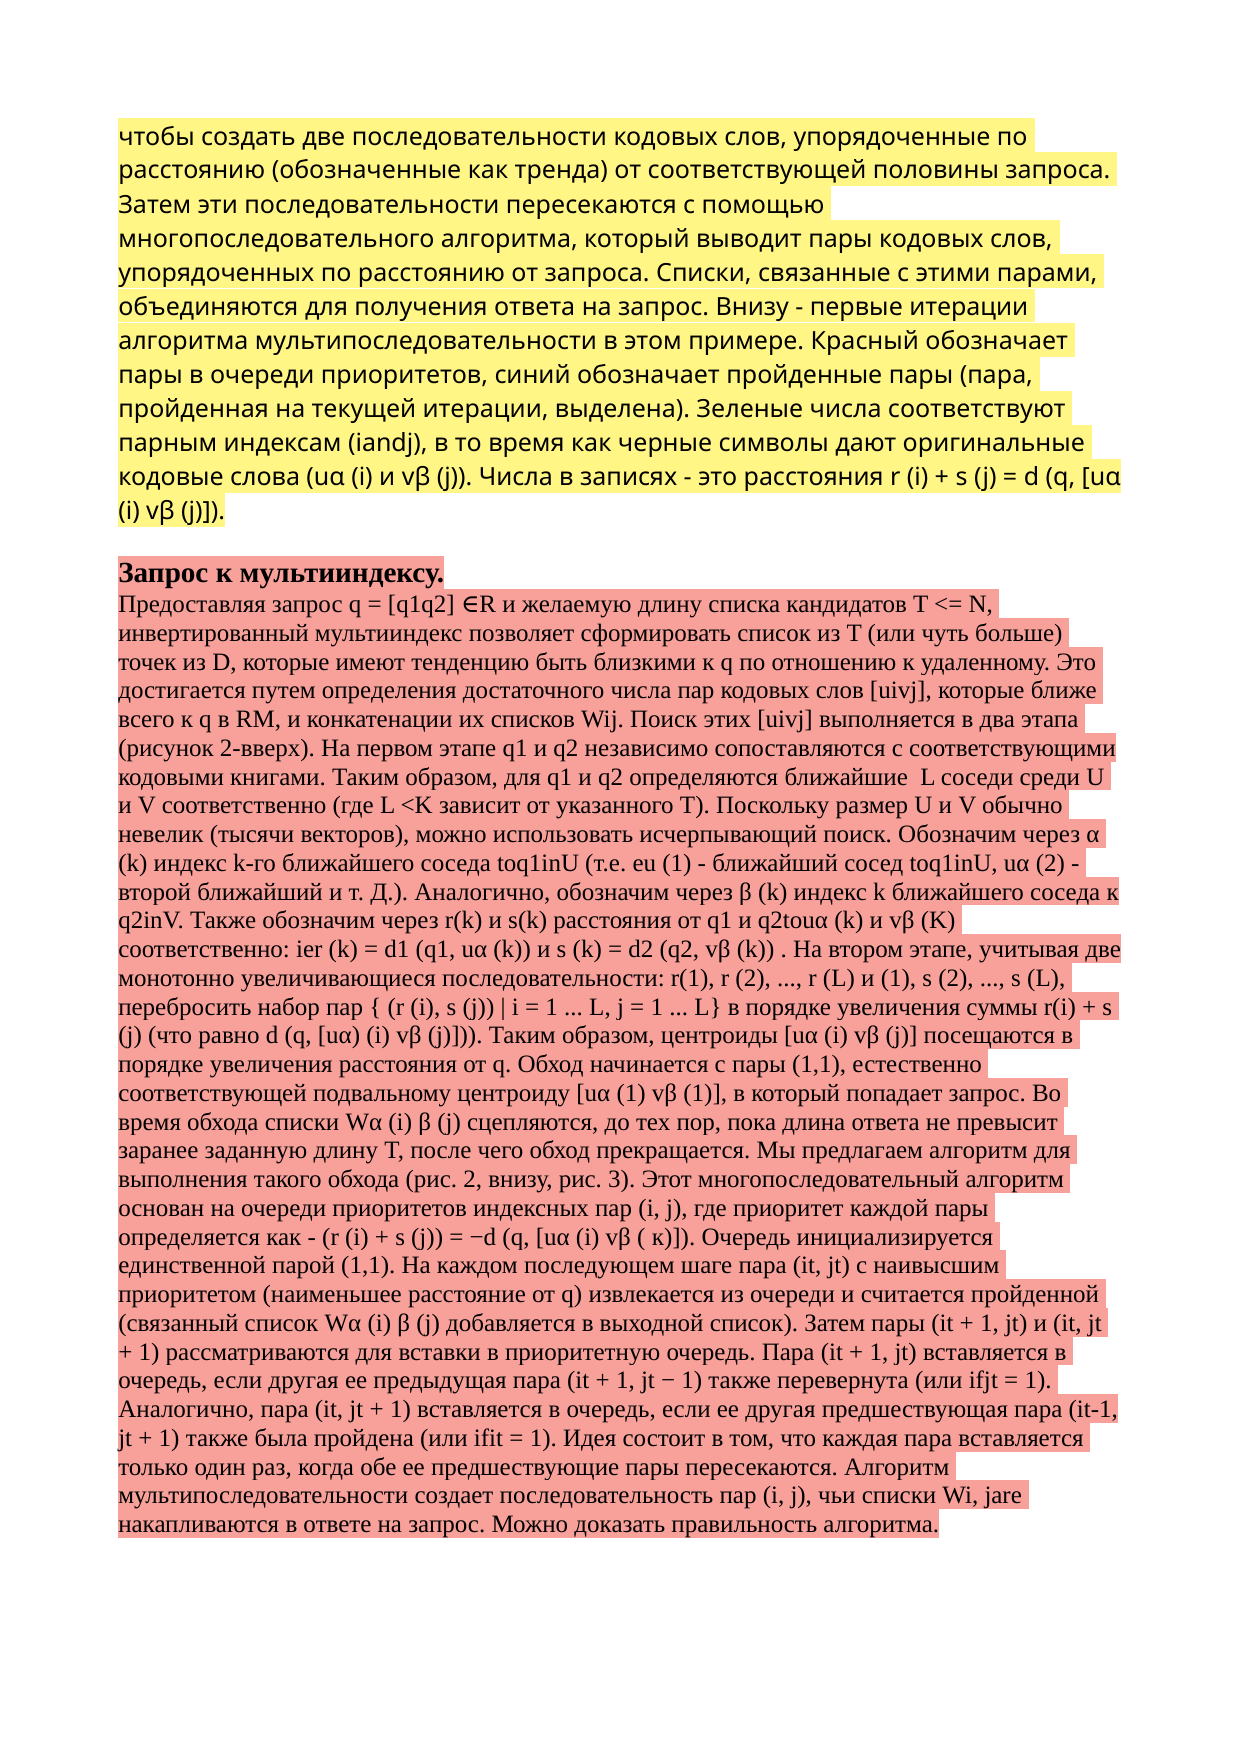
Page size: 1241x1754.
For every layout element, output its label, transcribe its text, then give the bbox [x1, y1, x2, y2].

text Предоставляя запрос q = [q1q2] ∈R и желаемую длину списка кандидатов T <= N, инвертированный мультииндекс позволяет сформировать список из T (или чуть больше) точек из D, которые имеют тенденцию быть близкими к q по отношению к удаленному. Это достигается путем определения достаточного числа пар кодовых слов [uivj], которые ближе всего к q в RM, и конкатенации их списков Wij. Поиск этих [uivj] выполняется в два этапа (рисунок 2-вверх). На первом этапе q1 и q2 независимо сопоставляются с соответствующими кодовыми книгами. Таким образом, для q1 и q2 определяются ближайшие L соседи среди U и V соответственно (где L <K зависит от указанного T). Поскольку размер U и V обычно невелик (тысячи векторов), можно использовать исчерпывающий поиск. Обозначим через α (k) индекс k-го ближайшего соседа toq1inU (т.е. eu (1) - ближайший сосед toq1inU, uα (2) - второй ближайший и т. Д.). Аналогично, обозначим через β (k) индекс k ближайшего соседа к q2inV. Также обозначим через r(k) и s(k) расстояния от q1 и q2touα (k) и vβ (K) соответственно: ier (k) = d1 (q1, uα (k)) и s (k) = d2 (q2, vβ (k)) . На втором этапе, учитывая две монотонно увеличивающиеся последовательности: r(1), r (2), ..., r (L) и (1), s (2), ..., s (L), перебросить набор пар { (r (i), s (j)) | i = 1 ... L, j = 1 ... L} в порядке увеличения суммы r(i) + s (j) (что равно d (q, [uα) (i) vβ (j)])). Таким образом, центроиды [uα (i) vβ (j)] посещаются в порядке увеличения расстояния от q. Обход начинается с пары (1,1), естественно соответствующей подвальному центроиду [uα (1) vβ (1)], в который попадает запрос. Во время обхода списки Wα (i) β (j) сцепляются, до тех пор, пока длина ответа не превысит заранее заданную длину T, после чего обход прекращается. Мы предлагаем алгоритм для выполнения такого обхода (рис. 2, внизу, рис. 3). Этот многопоследовательный алгоритм основан на очереди приоритетов индексных пар (i, j), где приоритет каждой пары определяется как - (r (i) + s (j)) = −d (q, [uα (i) vβ ( к)]). Очередь инициализируется единственной парой (1,1). На каждом последующем шаге пара (it, jt) с наивысшим приоритетом (наименьшее расстояние от q) извлекается из очереди и считается пройденной (связанный список Wα (i) β (j) добавляется в выходной список). Затем пары (it + 1, jt) и (it, jt + 1) рассматриваются для вставки в приоритетную очередь. Пара (it + 1, jt) вставляется в очередь, если другая ее предыдущая пара (it + 1, jt − 1) также перевернута (или ifjt = 1). Аналогично, пара (it, jt + 1) вставляется в очередь, если ее другая предшествующая пара (it-1, jt + 1) также была пройдена (или ifit = 1). Идея состоит в том, что каждая пара вставляется только один раз, когда обе ее предшествующие пары пересекаются. Алгоритм мультипоследовательности создает последовательность пар (i, j), чьи списки Wi, jare накапливаются в ответе на запрос. Можно доказать правильность алгоритма. [118, 589, 1122, 1538]
text Запрос к мультииндексу. [118, 556, 1122, 589]
text чтобы создать две последовательности кодовых слов, упорядоченные по расстоянию (обозначенные как тренда) от соответствующей половины запроса. Затем эти последовательности пересекаются с помощью многопоследовательного алгоритма, который выводит пары кодовых слов, упорядоченных по расстоянию от запроса. Списки, связанные с этими парами, объединяются для получения ответа на запрос. Внизу - первые итерации алгоритма мультипоследовательности в этом примере. Красный обозначает пары в очереди приоритетов, синий обозначает пройденные пары (пара, пройденная на текущей итерации, выделена). Зеленые числа соответствуют парным индексам (iandj), в то время как черные символы дают оригинальные кодовые слова (uα (i) и vβ (j)). Числа в записях - это расстояния r (i) + s (j) = d (q, [uα (i) vβ (j)]). [118, 118, 1122, 527]
